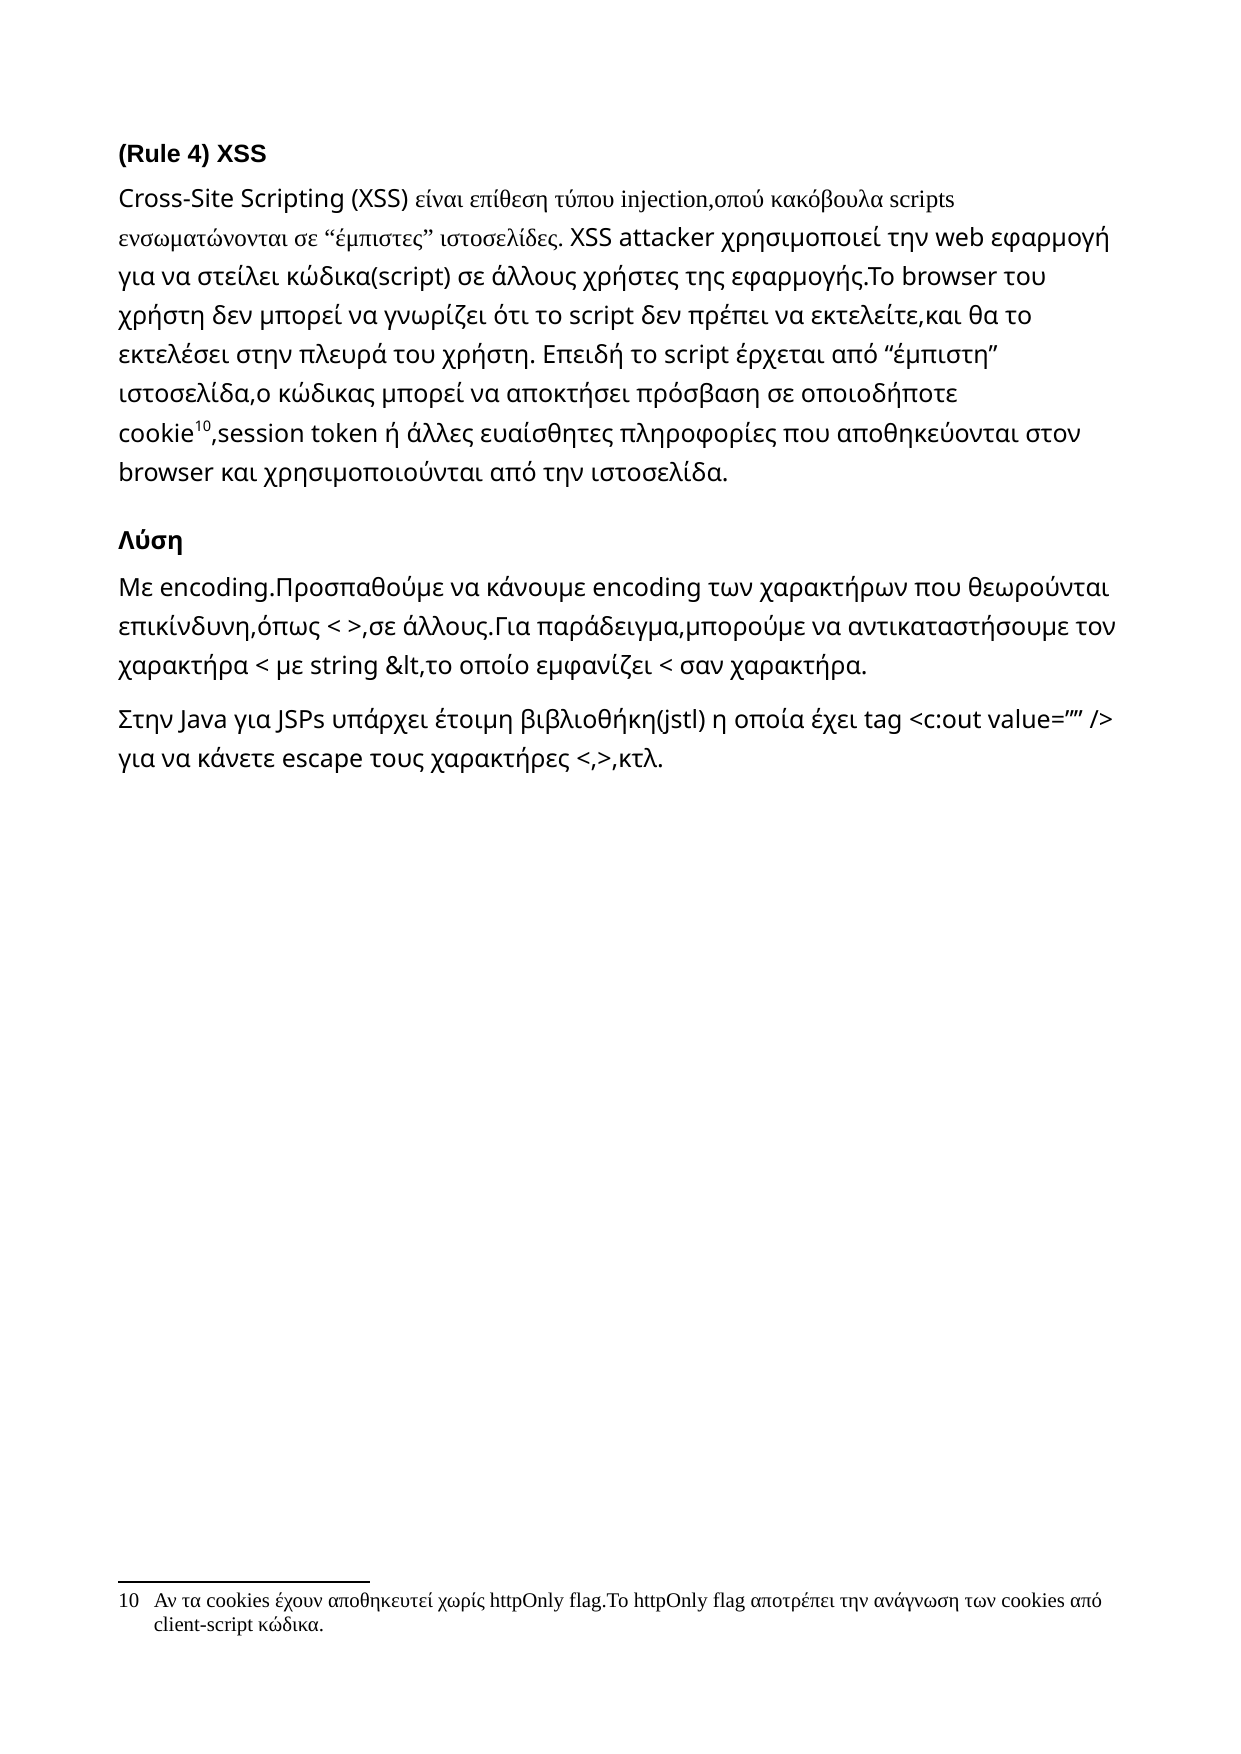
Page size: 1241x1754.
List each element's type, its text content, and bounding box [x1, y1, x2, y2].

subtitle (Rule 4) XSS [118, 139, 1122, 168]
text Στην Java για JSPs υπάρχει έτοιμη βιβλιοθήκη(jstl) η οποία έχει tag <c:out value=”” /> για να κάνετε escape τους χαρακτήρες <,>,κτλ. [118, 701, 1122, 774]
subtitle Λύση [118, 523, 1122, 557]
text Με encoding.Προσπαθούμε να κάνουμε encoding των χαρακτήρων που θεωρούνται επικίνδυνη,όπως < >,σε άλλους.Για παράδειγμα,μπορούμε να αντικαταστήσουμε τον χαρακτήρα < με string &lt,το οποίο εμφανίζει < σαν χαρακτήρα. [118, 569, 1122, 682]
text Cross-Site Scripting (XSS) είναι επίθεση τύπου injection,οπού κακόβουλα scripts ενσωματώνονται σε “έμπιστες” ιστοσελίδες. XSS attacker χρησιμοποιεί την web εφαρμογή για να στείλει κώδικα(script) σε άλλους χρήστες της εφαρμογής.Το browser του χρήστη δεν μπορεί να γνωρίζει ότι το script δεν πρέπει να εκτελείτε,και θα το εκτελέσει στην πλευρά του χρήστη. Επειδή το script έρχεται από “έμπιστη” ιστοσελίδα,ο κώδικας μπορεί να αποκτήσει πρόσβαση σε οποιοδήποτε cookie,session token ή άλλες ευαίσθητες πληροφορίες που αποθηκεύονται στον browser και χρησιμοποιούνται από την ιστοσελίδα. [118, 180, 1122, 488]
text Αν τα cookies έχουν αποθηκευτεί χωρίς httpOnly flag.Το httpOnly flag αποτρέπει την ανάγνωση των cookies από client-script κώδικα. [118, 1588, 1122, 1636]
